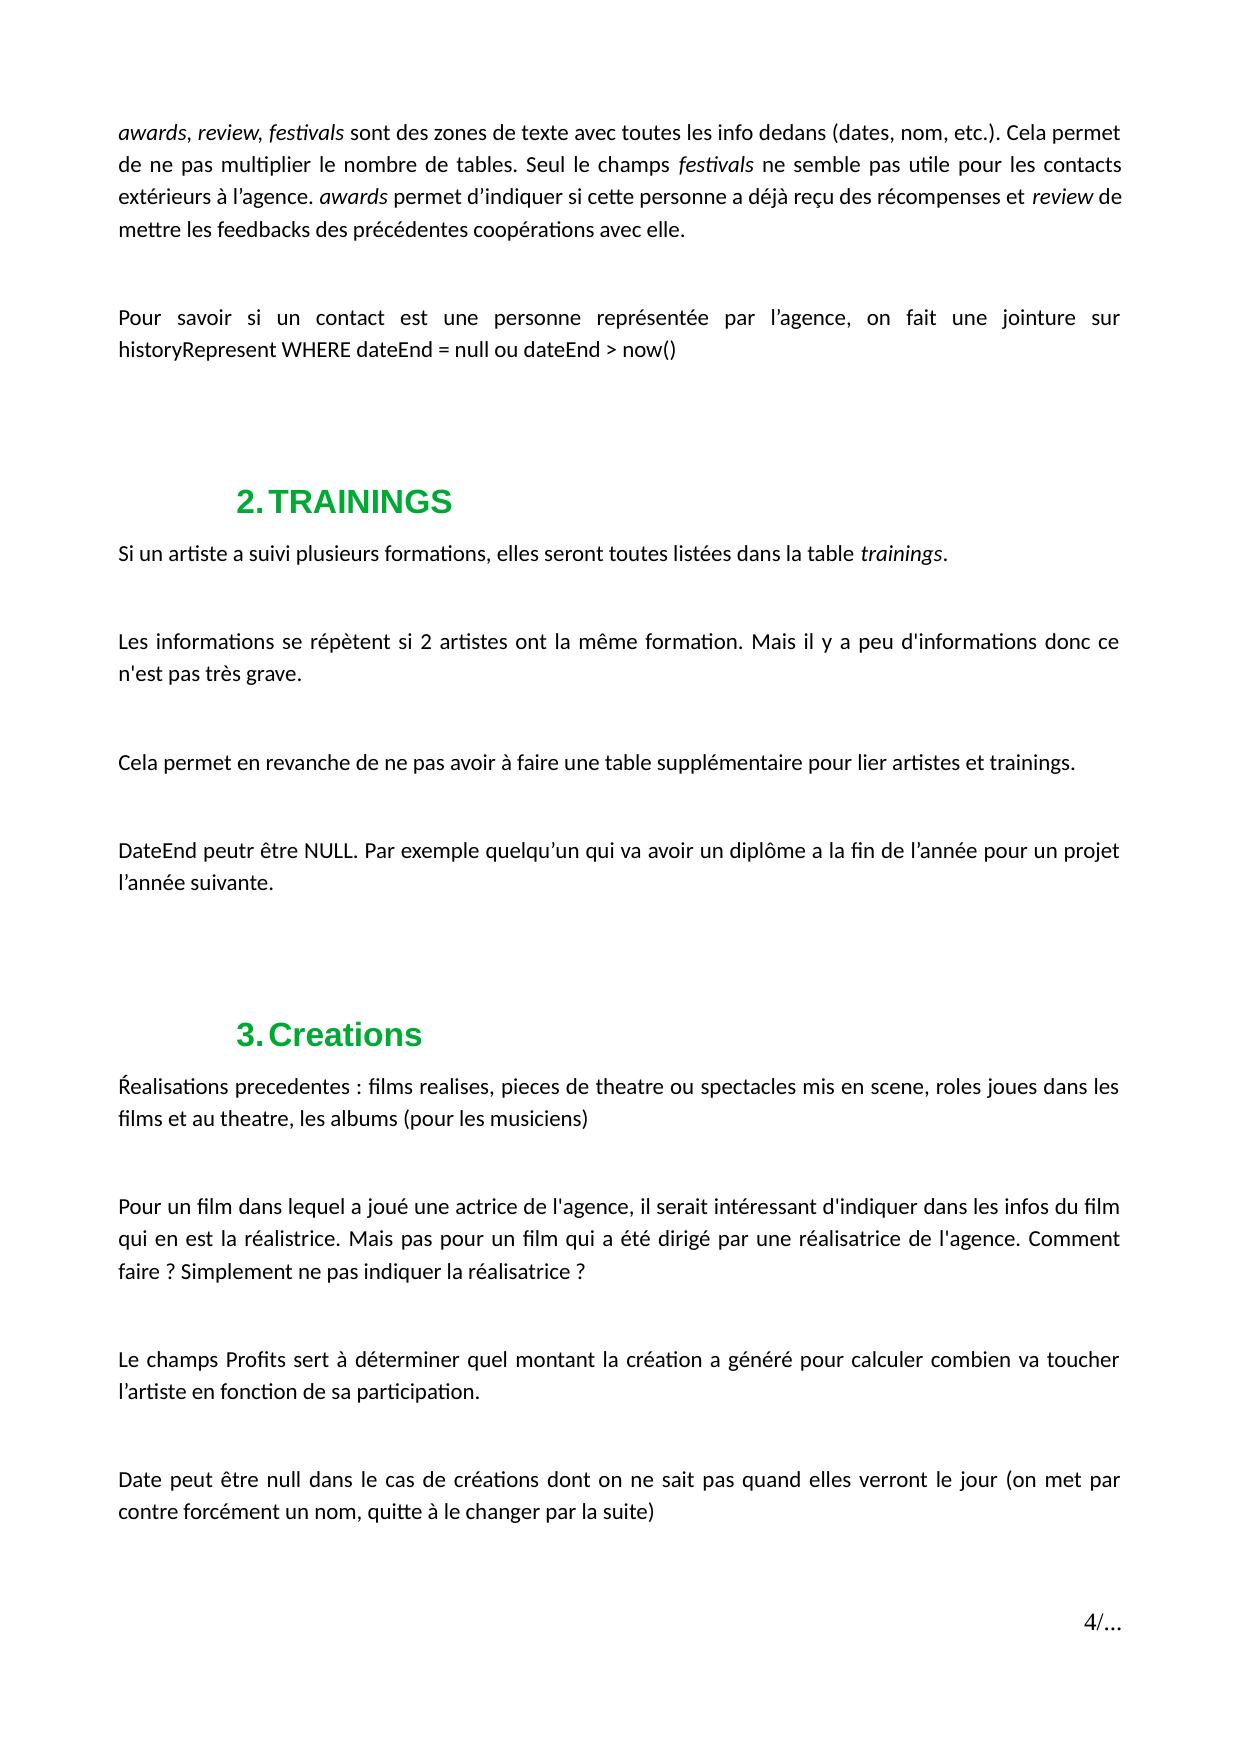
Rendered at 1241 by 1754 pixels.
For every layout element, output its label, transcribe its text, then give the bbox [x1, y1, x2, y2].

text Pour un film dans lequel a joué une actrice de l'agence, il serait intéressant d'indiquer dans les infos du film qui en est la réalistrice. Mais pas pour un film qui a été dirigé par une réalisatrice de l'agence. Comment faire ? Simplement ne pas indiquer la réalisatrice ? [118, 1192, 1122, 1285]
text Date peut être null dans le cas de créations dont on ne sait pas quand elles verront le jour (on met par contre forcément un nom, quitte à le changer par la suite) [118, 1465, 1122, 1525]
text Cela permet en revanche de ne pas avoir à faire une table supplémentaire pour lier artistes et trainings. [118, 748, 1122, 776]
text awards, review, festivals sont des zones de texte avec toutes les info dedans (dates, nom, etc.). Cela permet de ne pas multiplier le nombre de tables. Seul le champs festivals ne semble pas utile pour les contacts extérieurs à l’agence. awards permet d’indiquer si cette personne a déjà reçu des récompenses et review de mettre les feedbacks des précédentes coopérations avec elle. [118, 118, 1122, 243]
subtitle TRAININGS [236, 482, 1122, 521]
text Ŕealisations precedentes : films realises, pieces de theatre ou spectacles mis en scene, roles joues dans les films et au theatre, les albums (pour les musiciens) [118, 1072, 1122, 1132]
subtitle Creations [236, 1015, 1122, 1054]
text Si un artiste a suivi plusieurs formations, elles seront toutes listées dans la table trainings. [118, 539, 1122, 567]
text Le champs Profits sert à déterminer quel montant la création a généré pour calculer combien va toucher l’artiste en fonction de sa participation. [118, 1345, 1122, 1405]
text Pour savoir si un contact est une personne représentée par l’agence, on fait une jointure sur historyRepresent WHERE dateEnd = null ou dateEnd > now() [118, 303, 1122, 363]
text DateEnd peutr être NULL. Par exemple quelqu’un qui va avoir un diplôme a la fin de l’année pour un projet l’année suivante. [118, 836, 1122, 896]
text Les informations se répètent si 2 artistes ont la même formation. Mais il y a peu d'informations donc ce n'est pas très grave. [118, 627, 1122, 687]
